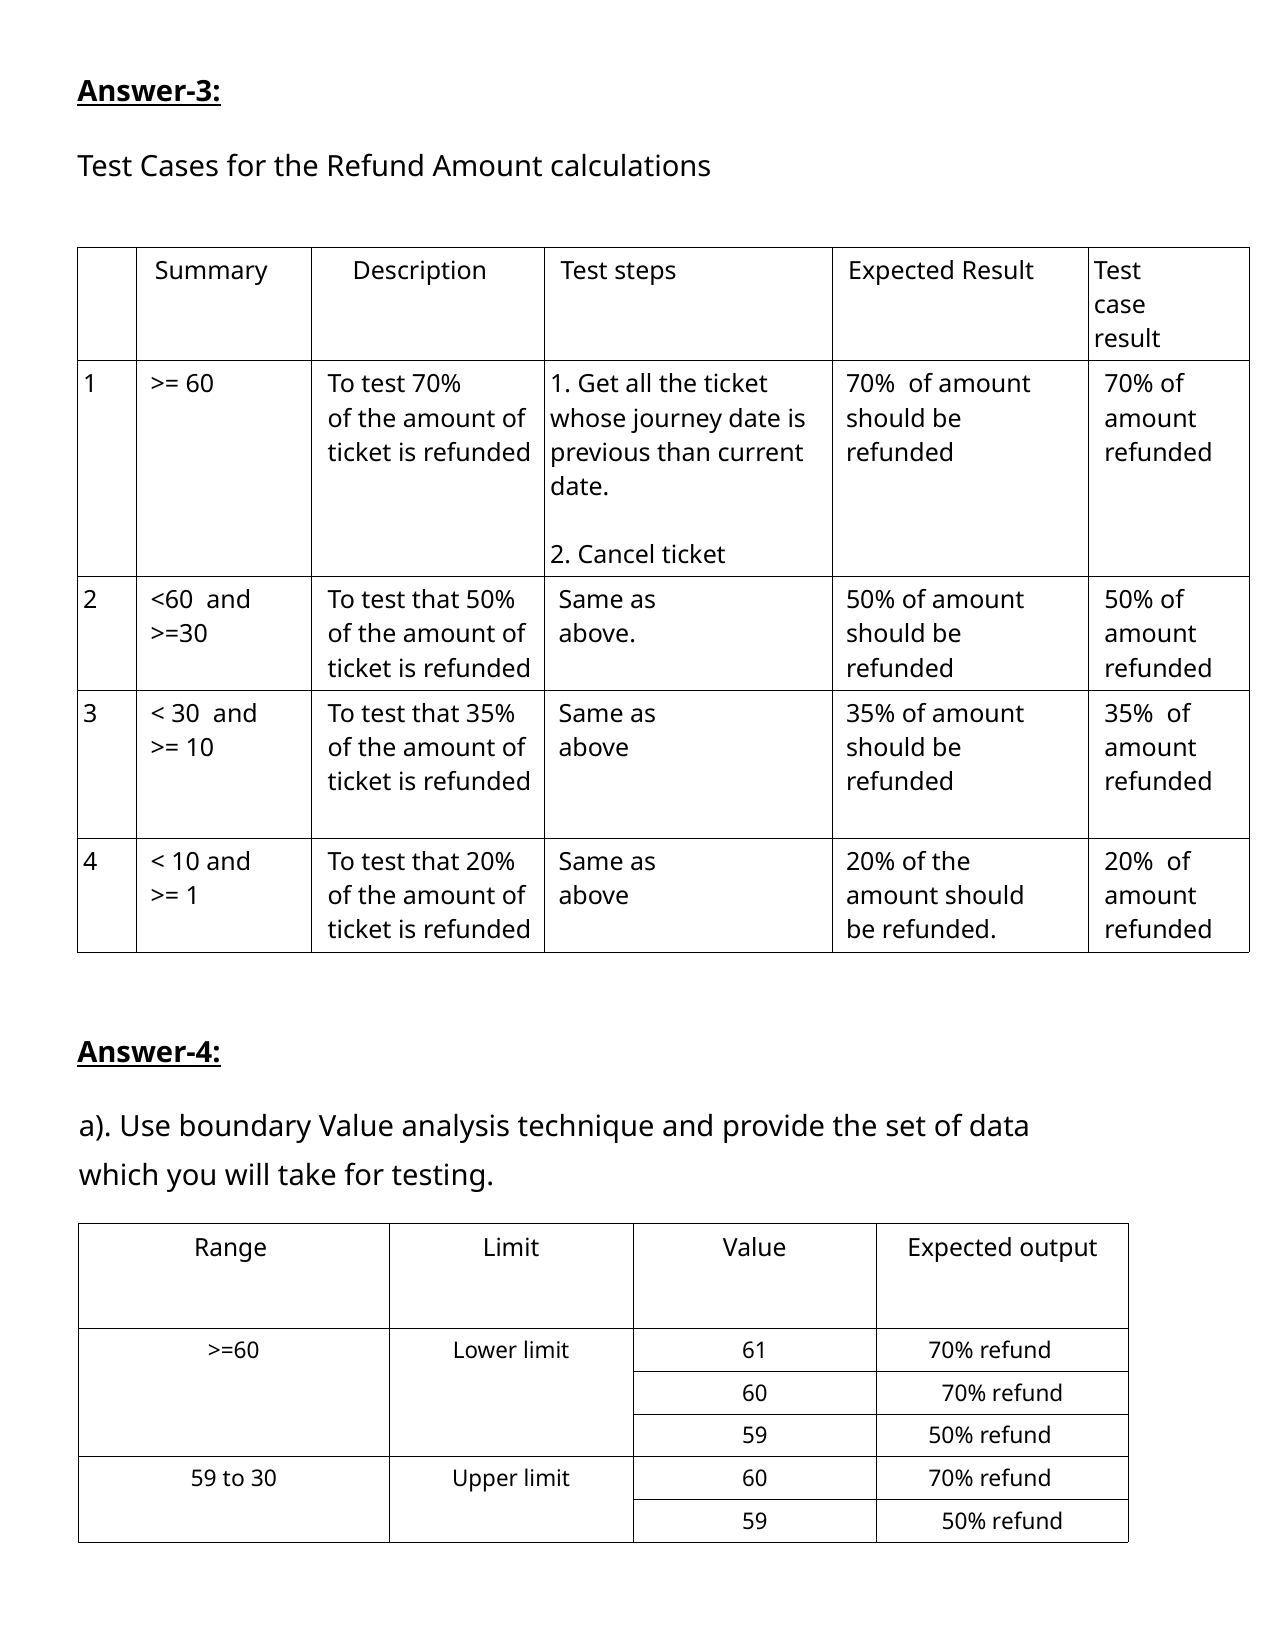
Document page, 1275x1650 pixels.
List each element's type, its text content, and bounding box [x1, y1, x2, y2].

table_cell 70% of amount should be refunded [833, 361, 1088, 576]
table_cell 70% refund [877, 1457, 1128, 1499]
table_cell Lower limit [390, 1329, 633, 1456]
table_cell 1. Get all the ticket whose journey date is previous than current date. 2. Cancel ticket [545, 361, 832, 576]
table_cell 1 [78, 361, 136, 576]
table_header Range [79, 1224, 389, 1328]
table_cell >=60 [79, 1329, 389, 1456]
table_cell 59 [634, 1500, 876, 1542]
table_cell 59 to 30 [79, 1457, 389, 1542]
table_cell <60 and >=30 [137, 577, 311, 690]
table_cell 70% refund [877, 1372, 1128, 1414]
table_header Expected output [877, 1224, 1128, 1328]
table_cell To test 70% of the amount of ticket is refunded [312, 361, 544, 576]
table_cell < 30 and >= 10 [137, 691, 311, 838]
table_cell Same as above [545, 691, 832, 838]
table_cell >= 60 [137, 361, 311, 576]
table_cell 20% of amount refunded [1089, 839, 1249, 952]
table_cell < 10 and >= 1 [137, 839, 311, 952]
table_header Limit [390, 1224, 633, 1328]
table_header Description [312, 248, 544, 360]
table_cell 59 [634, 1415, 876, 1456]
table_header Expected Result [833, 248, 1088, 360]
table_cell 35% of amount refunded [1089, 691, 1249, 838]
table_header [78, 248, 136, 360]
table_header Test case result [1089, 248, 1249, 360]
text Answer-4: [77, 1031, 1248, 1071]
table_cell 3 [78, 691, 136, 838]
table_cell To test that 35% of the amount of ticket is refunded [312, 691, 544, 838]
table_cell 60 [634, 1457, 876, 1499]
table_cell 50% of amount refunded [1089, 577, 1249, 690]
table_cell 4 [78, 839, 136, 952]
table_cell 50% of amount should be refunded [833, 577, 1088, 690]
table_cell Upper limit [390, 1457, 633, 1542]
text Test Cases for the Refund Amount calculations [77, 145, 1248, 185]
table_cell 70% refund [877, 1329, 1128, 1371]
table_header Summary [137, 248, 311, 360]
table_cell 2 [78, 577, 136, 690]
table_cell 50% refund [877, 1500, 1128, 1542]
table_cell 20% of the amount should be refunded. [833, 839, 1088, 952]
table_cell 35% of amount should be refunded [833, 691, 1088, 838]
table_cell Same as above. [545, 577, 832, 690]
table_cell 61 [634, 1329, 876, 1371]
table_header Test steps [545, 248, 832, 360]
text Answer-3: [77, 70, 1248, 110]
table_cell 50% refund [877, 1415, 1128, 1456]
table_header Value [634, 1224, 876, 1328]
table_cell Same as above [545, 839, 832, 952]
table_cell To test that 50% of the amount of ticket is refunded [312, 577, 544, 690]
table_cell 70% of amount refunded [1089, 361, 1249, 576]
list a). Use boundary Value analysis technique and provide the set of data which you will take for testing. [74, 1105, 1085, 1194]
table_cell 60 [634, 1372, 876, 1414]
table_cell To test that 20% of the amount of ticket is refunded [312, 839, 544, 952]
